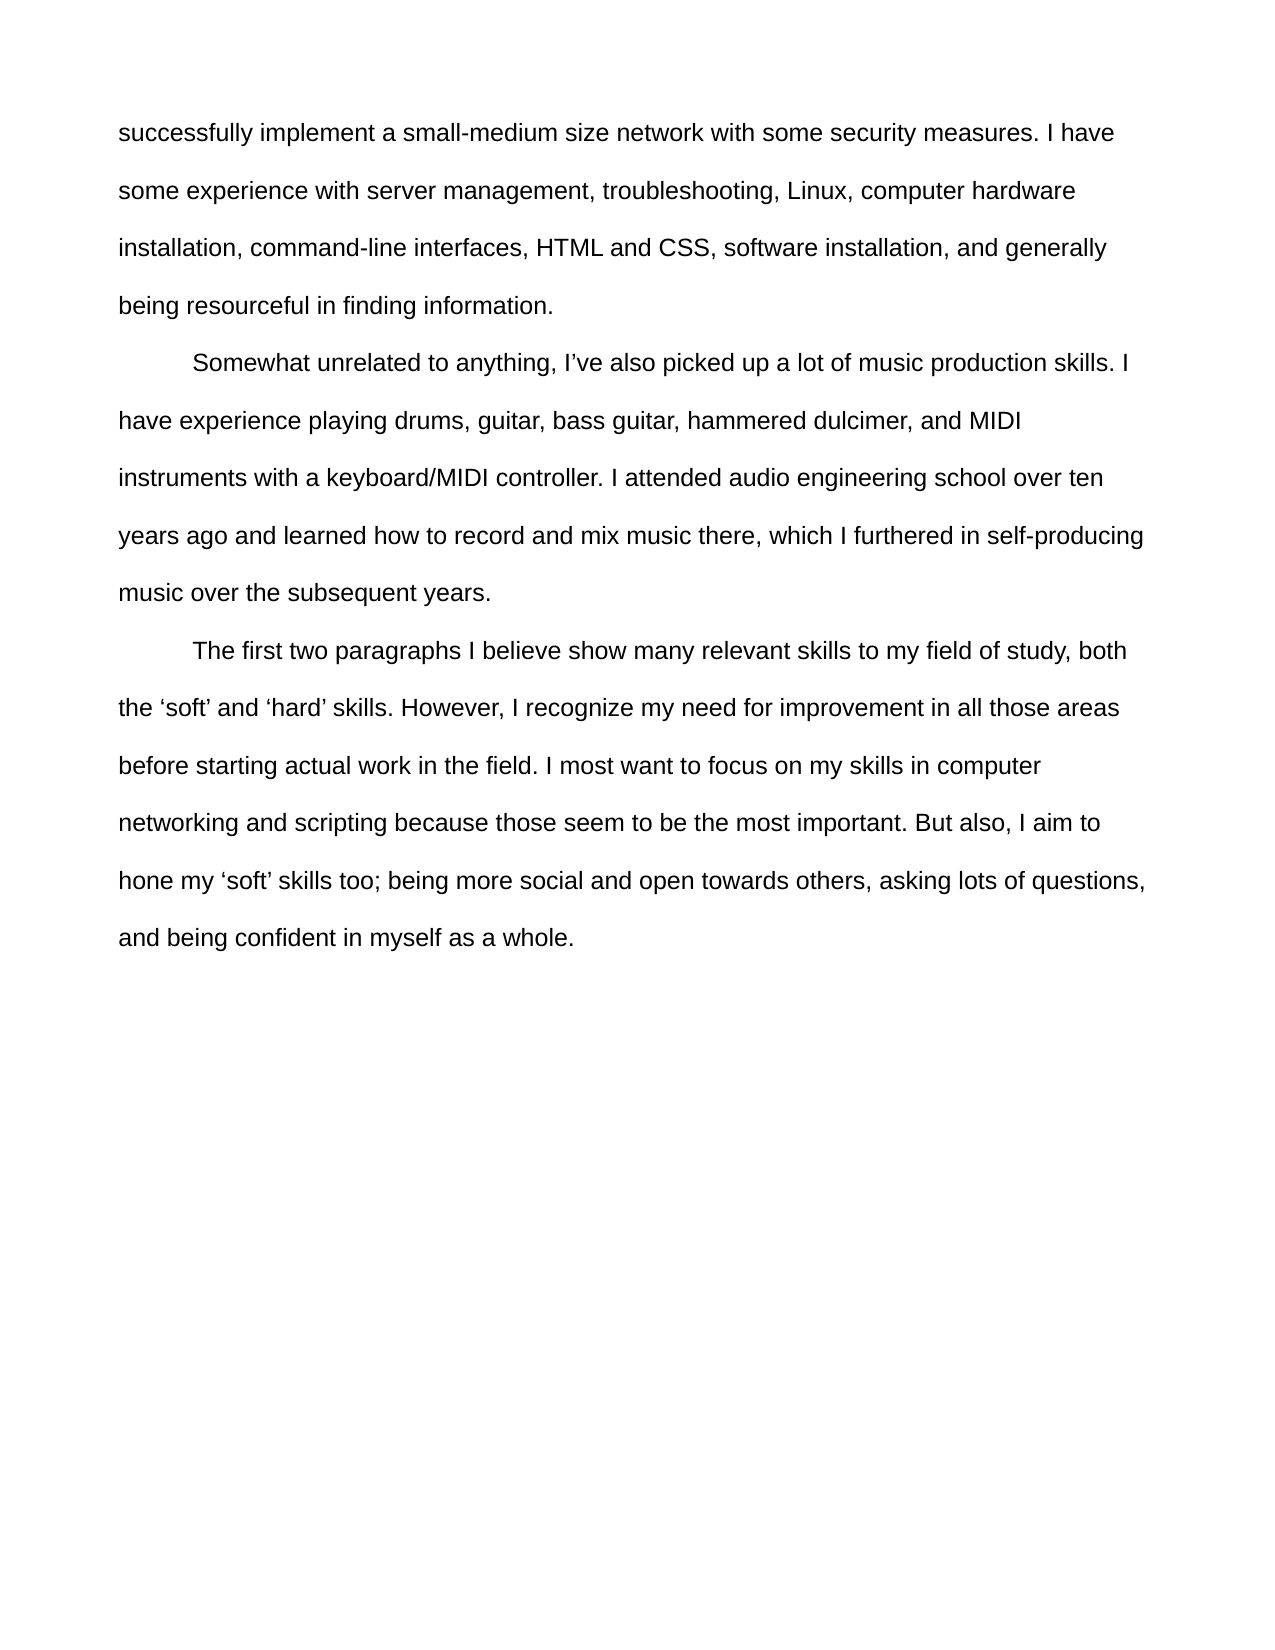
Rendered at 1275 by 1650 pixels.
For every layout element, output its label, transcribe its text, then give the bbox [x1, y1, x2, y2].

text The first two paragraphs I believe show many relevant skills to my field of study, both the ‘soft’ and ‘hard’ skills. However, I recognize my need for improvement in all those areas before starting actual work in the field. I most want to focus on my skills in computer networking and scripting because those seem to be the most important. But also, I aim to hone my ‘soft’ skills too; being more social and open towards others, asking lots of questions, and being confident in myself as a whole. [118, 636, 1157, 952]
text Somewhat unrelated to anything, I’ve also picked up a lot of music production skills. I have experience playing drums, guitar, bass guitar, hammered dulcimer, and MIDI instruments with a keyboard/MIDI controller. I attended audio engineering school over ten years ago and learned how to record and mix music there, which I furthered in self-producing music over the subsequent years. [118, 348, 1157, 607]
text successfully implement a small-medium size network with some security measures. I have some experience with server management, troubleshooting, Linux, computer hardware installation, command-line interfaces, HTML and CSS, software installation, and generally being resourceful in finding information. [118, 118, 1157, 319]
